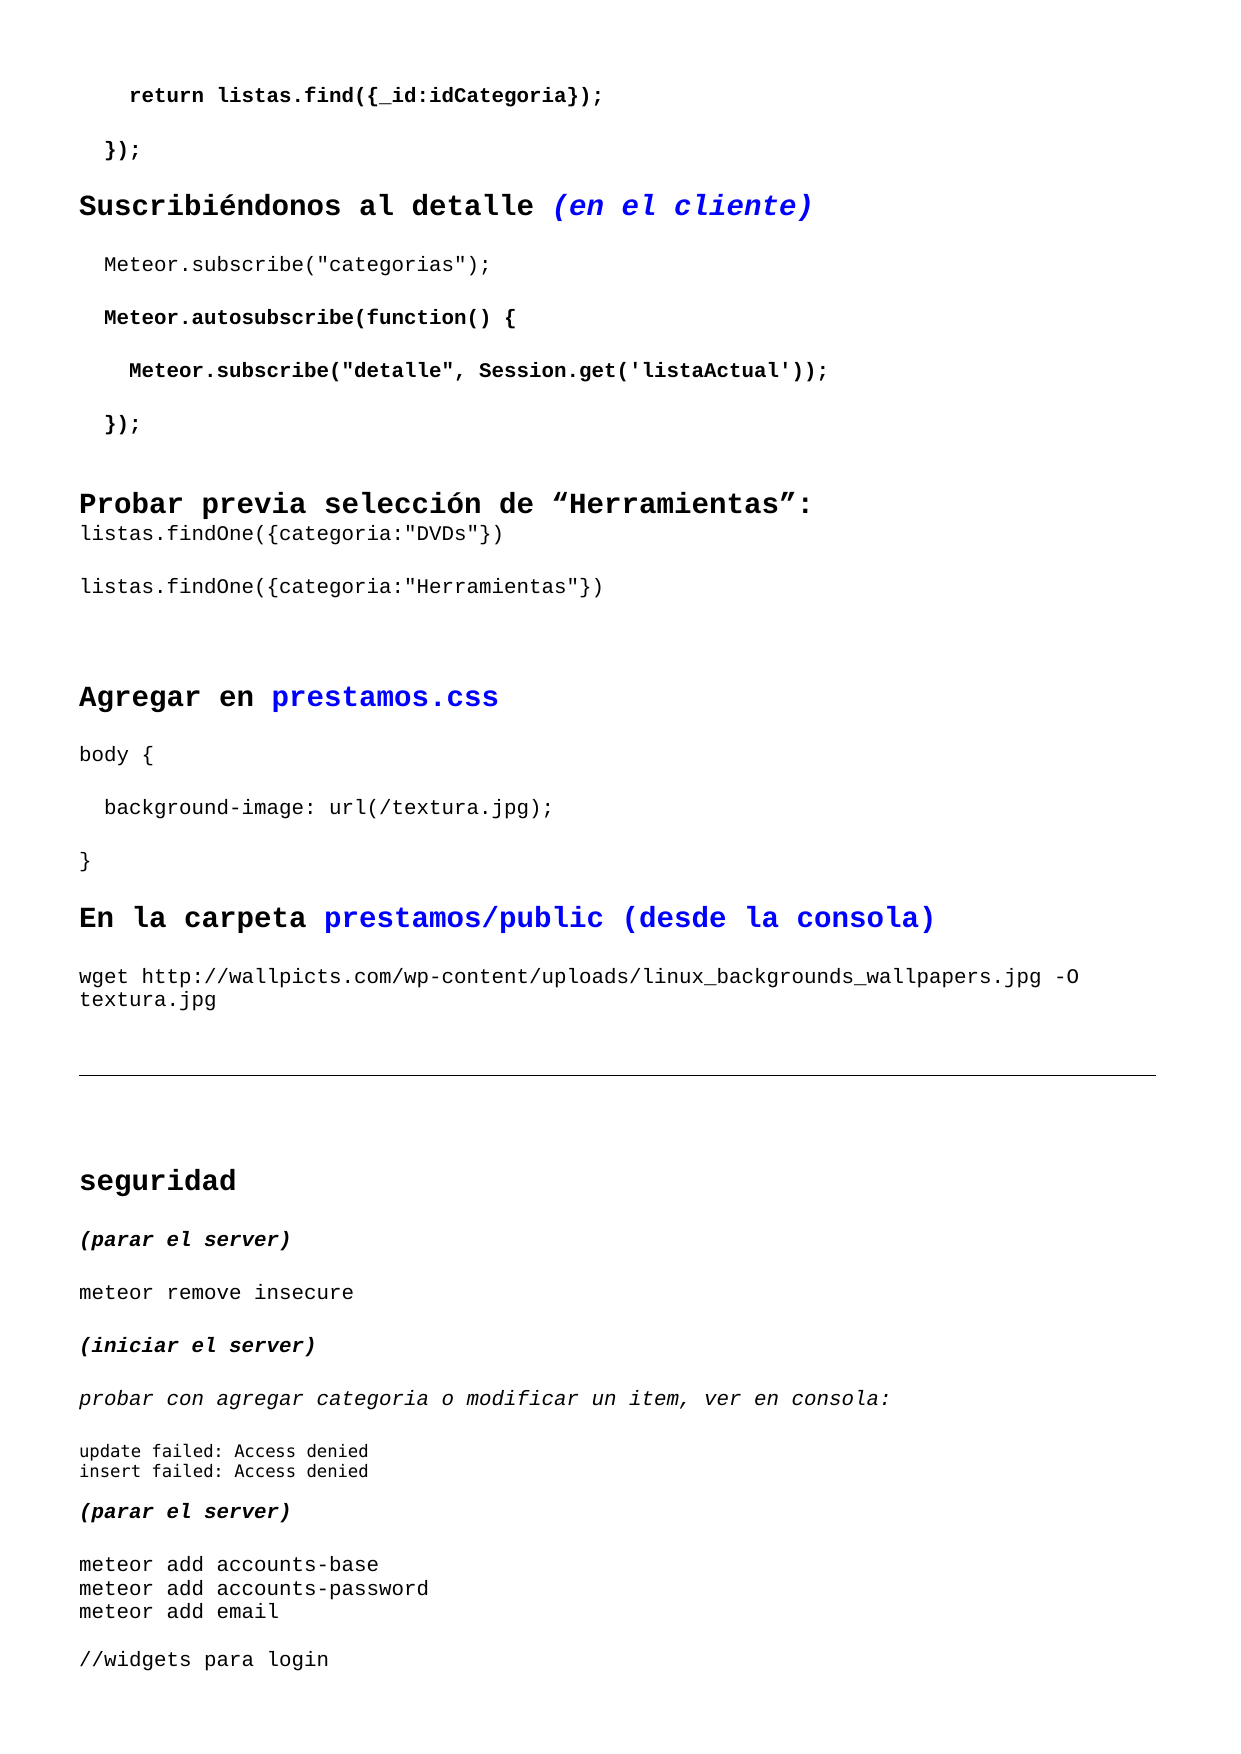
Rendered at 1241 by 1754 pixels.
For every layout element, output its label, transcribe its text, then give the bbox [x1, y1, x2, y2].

text wget http://wallpicts.com/wp-content/uploads/linux_backgrounds_wallpapers.jpg -O textura.jpg [79, 966, 1156, 1013]
text (parar el server) [79, 1501, 1156, 1525]
text (iniciar el server) [79, 1335, 1156, 1359]
text meteor add email [79, 1601, 1156, 1625]
text (parar el server) [79, 1229, 1156, 1253]
text Agregar en prestamos.css [79, 682, 1156, 715]
text background-image: url(/textura.jpg); [79, 797, 1156, 821]
text Meteor.autosubscribe(function() { [79, 307, 1156, 331]
text Meteor.subscribe("categorias"); [79, 254, 1156, 278]
text Meteor.subscribe("detalle", Session.get('listaActual')); [79, 360, 1156, 384]
text listas.findOne({categoria:"Herramientas"}) [79, 576, 1156, 599]
text return listas.find({_id:idCategoria}); [79, 86, 1156, 109]
text update failed: Access denied [79, 1441, 1156, 1461]
text Probar previa selección de “Herramientas”: [79, 490, 1156, 523]
text //widgets para login [79, 1649, 1156, 1672]
text } [79, 850, 1156, 874]
text insert failed: Access denied [79, 1461, 1156, 1481]
text meteor add accounts-password [79, 1578, 1156, 1601]
text Suscribiéndonos al detalle (en el cliente) [79, 192, 1156, 224]
text listas.findOne({categoria:"DVDs"}) [79, 523, 1156, 546]
text }); [79, 413, 1156, 437]
text probar con agregar categoria o modificar un item, ver en consola: [79, 1388, 1156, 1412]
text body { [79, 744, 1156, 768]
text seguridad [79, 1167, 1156, 1199]
text }); [79, 138, 1156, 162]
text En la carpeta prestamos/public (desde la consola) [79, 903, 1156, 936]
text meteor add accounts-base [79, 1554, 1156, 1578]
text meteor remove insecure [79, 1282, 1156, 1306]
